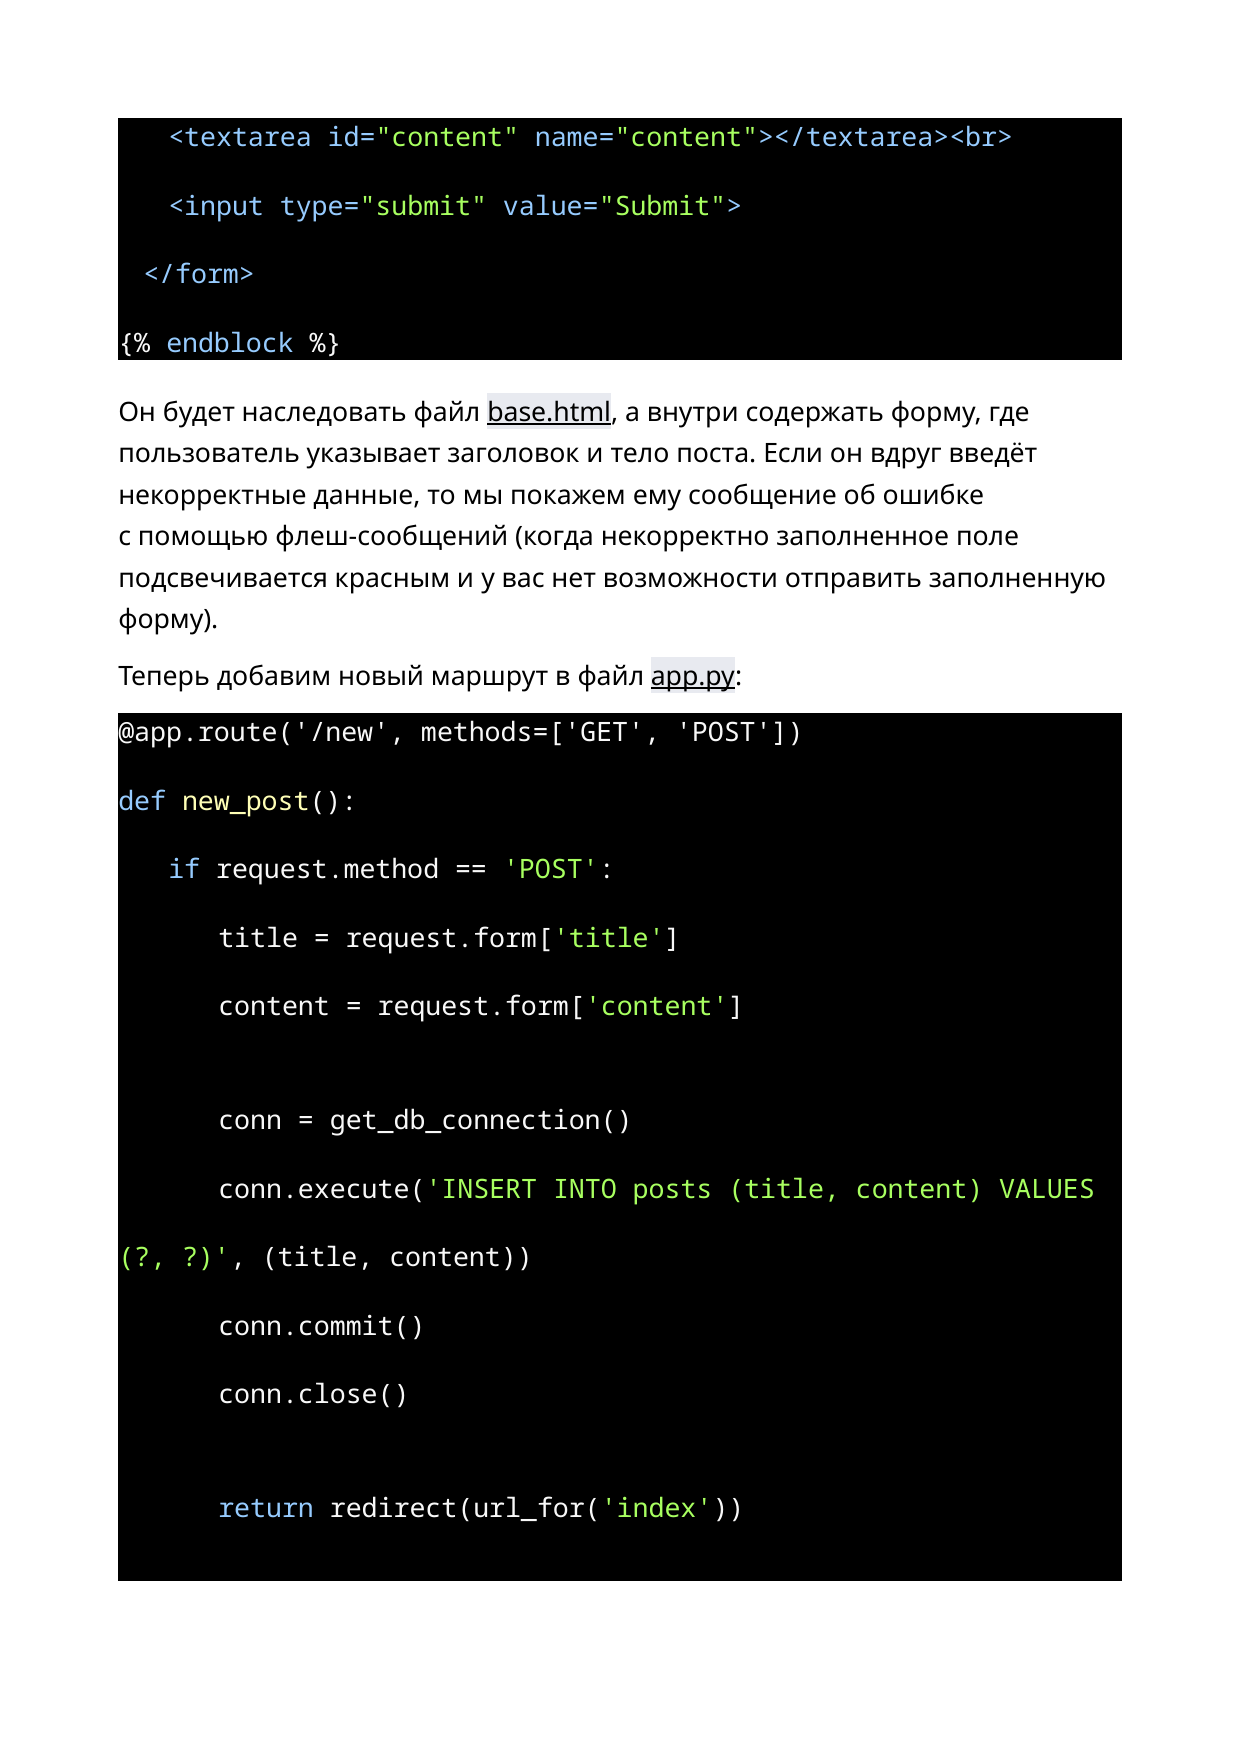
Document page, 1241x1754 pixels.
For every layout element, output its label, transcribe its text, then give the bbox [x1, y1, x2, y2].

text content = request.form['content'] [118, 987, 1122, 1023]
text <input type="submit" value="Submit"> [118, 187, 1122, 223]
text return redirect(url_for('index')) [118, 1489, 1122, 1525]
text conn.execute('INSERT INTO posts (title, content) VALUES (?, ?)', (title, content)) [118, 1169, 1122, 1274]
text {% endblock %} [118, 324, 1122, 360]
text </form> [118, 255, 1122, 292]
text Он будет наследовать файл base.html, а внутри содержать форму, где пользователь указывает заголовок и тело поста. Если он вдруг введёт некорректные данные, то мы покажем ему сообщение об ошибке с помощью флеш-сообщений (когда некорректно заполненное поле подсвечивается красным и у вас нет возможности отправить заполненную форму). [118, 393, 1122, 637]
text @app.route('/new', methods=['GET', 'POST']) [118, 713, 1122, 749]
text Теперь добавим новый маршрут в файл app.py: [118, 657, 1122, 693]
text conn.close() [118, 1376, 1122, 1412]
text def new_post(): [118, 781, 1122, 818]
text conn = get_db_connection() [118, 1101, 1122, 1137]
text title = request.form['title'] [118, 919, 1122, 955]
text <textarea id="content" name="content"></textarea><br> [118, 118, 1122, 154]
text conn.commit() [118, 1307, 1122, 1343]
text if request.method == 'POST': [118, 850, 1122, 886]
